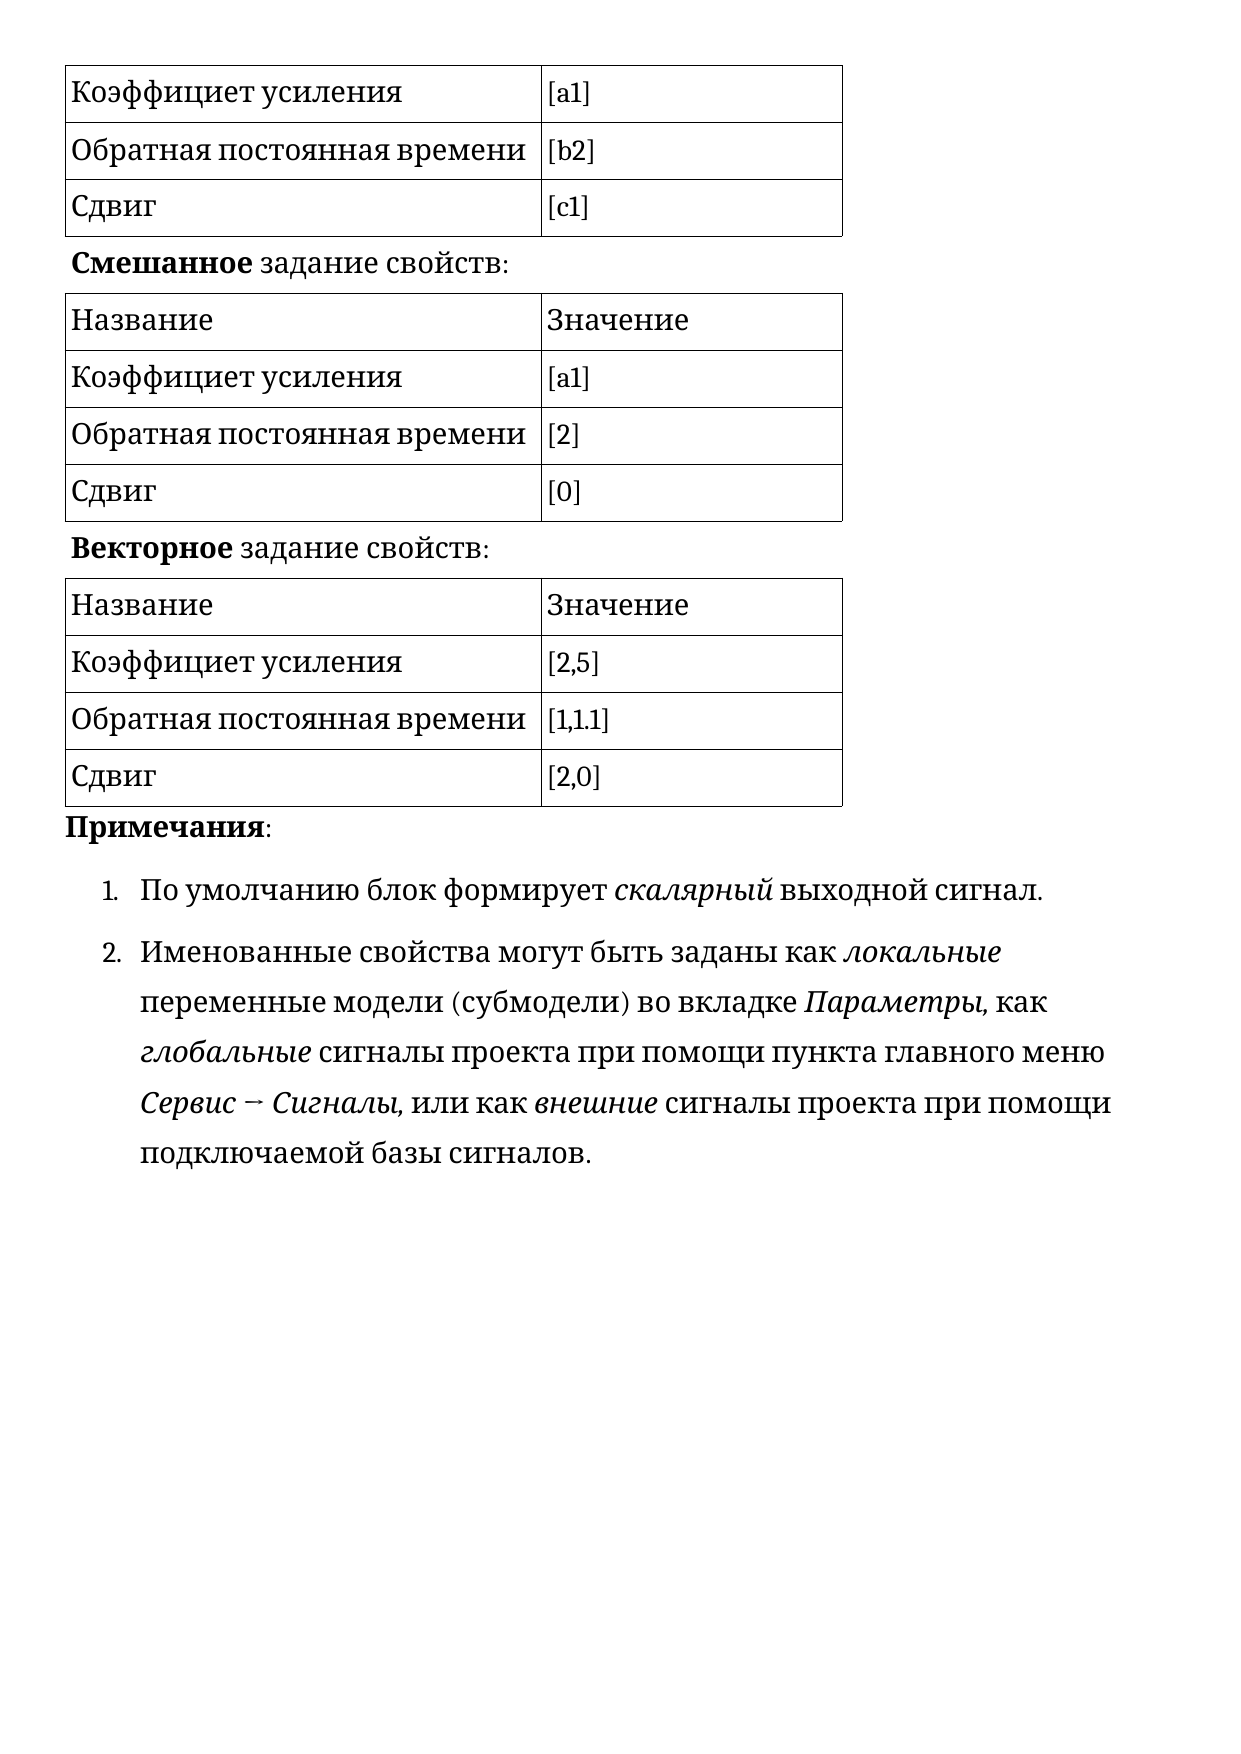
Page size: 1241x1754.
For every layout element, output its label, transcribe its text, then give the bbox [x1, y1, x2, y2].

table_cell Коэффициет усиления [66, 66, 541, 122]
table_cell [a1] [542, 351, 842, 407]
table_cell Обратная постоянная времени [66, 123, 541, 179]
table_cell [c1] [542, 180, 842, 236]
table_cell Название [66, 294, 541, 350]
table_cell Коэффициет усиления [66, 351, 541, 407]
table_cell Коэффициет усиления [66, 636, 541, 692]
table_cell Значение [542, 294, 842, 350]
table_cell [2] [542, 408, 842, 464]
table_cell [a1] [542, 66, 842, 122]
table_cell Сдвиг [66, 465, 541, 521]
table_cell Значение [542, 579, 842, 635]
table_cell [1,1.1] [542, 693, 842, 749]
table_cell [0] [542, 465, 842, 521]
table_cell [2,5] [542, 636, 842, 692]
table_cell [2,0] [542, 750, 842, 806]
table_cell Название [66, 579, 541, 635]
table_cell Обратная постоянная времени [66, 693, 541, 749]
table_cell Смешанное задание свойств: [65, 237, 842, 293]
table_cell Обратная постоянная времени [66, 408, 541, 464]
table_cell Сдвиг [66, 180, 541, 236]
table_cell Сдвиг [66, 750, 541, 806]
table_cell [b2] [542, 123, 842, 179]
table_cell Блок формирует значение выходного сигнала, вычисленное по формуле: где– коэффициенты экспоненциальной зависимости, – выходной сигнал, скаляр или вектор,– текущее модельное время в секундах. Свойства: Коэффициет усиления – коэффициент. Обратная постоянная времени – коэффициент. Сдвиг – коэффициент. Свойства могут быть векторами,и , размерности которых должны быть одинаковы, в этом случае на выходе будет также вектор: Примеры заполнения диалогового окна свойств блока: Примечания: По умолчанию блок формирует скалярный выходной сигнал. Именованные свойства могут быть заданы как локальные переменные модели (субмодели) во вкладке Параметры, как глобальные сигналы проекта при помощи пункта главного меню Сервис → Сигналы, или как внешние сигналы проекта при помощи подключаемой базы сигналов. [59, 59, 1181, 1182]
table_cell Векторное задание свойств: [65, 522, 842, 578]
